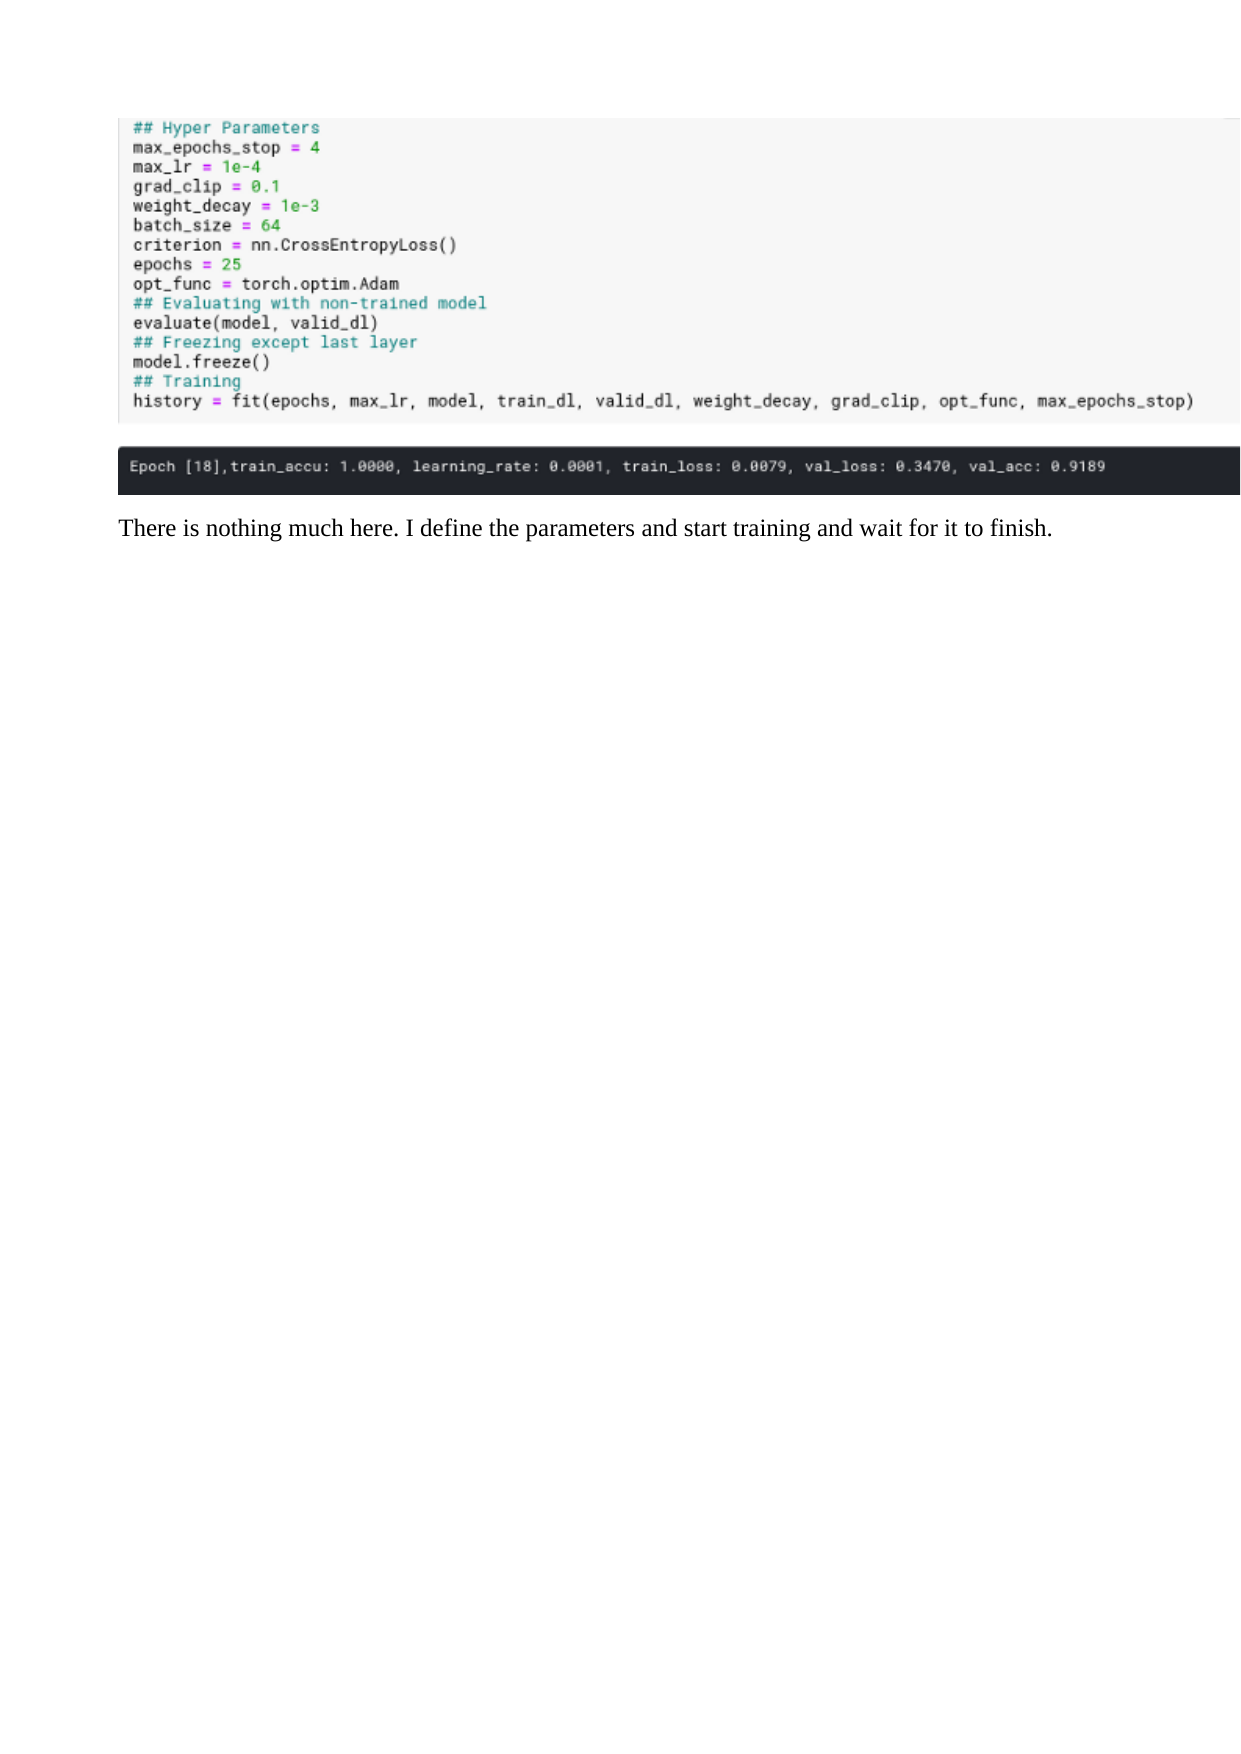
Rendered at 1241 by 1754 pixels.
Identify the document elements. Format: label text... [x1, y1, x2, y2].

text There is nothing much here. I define the parameters and start training and wait for it to finish. [118, 513, 1122, 542]
picture [118, 118, 1241, 495]
